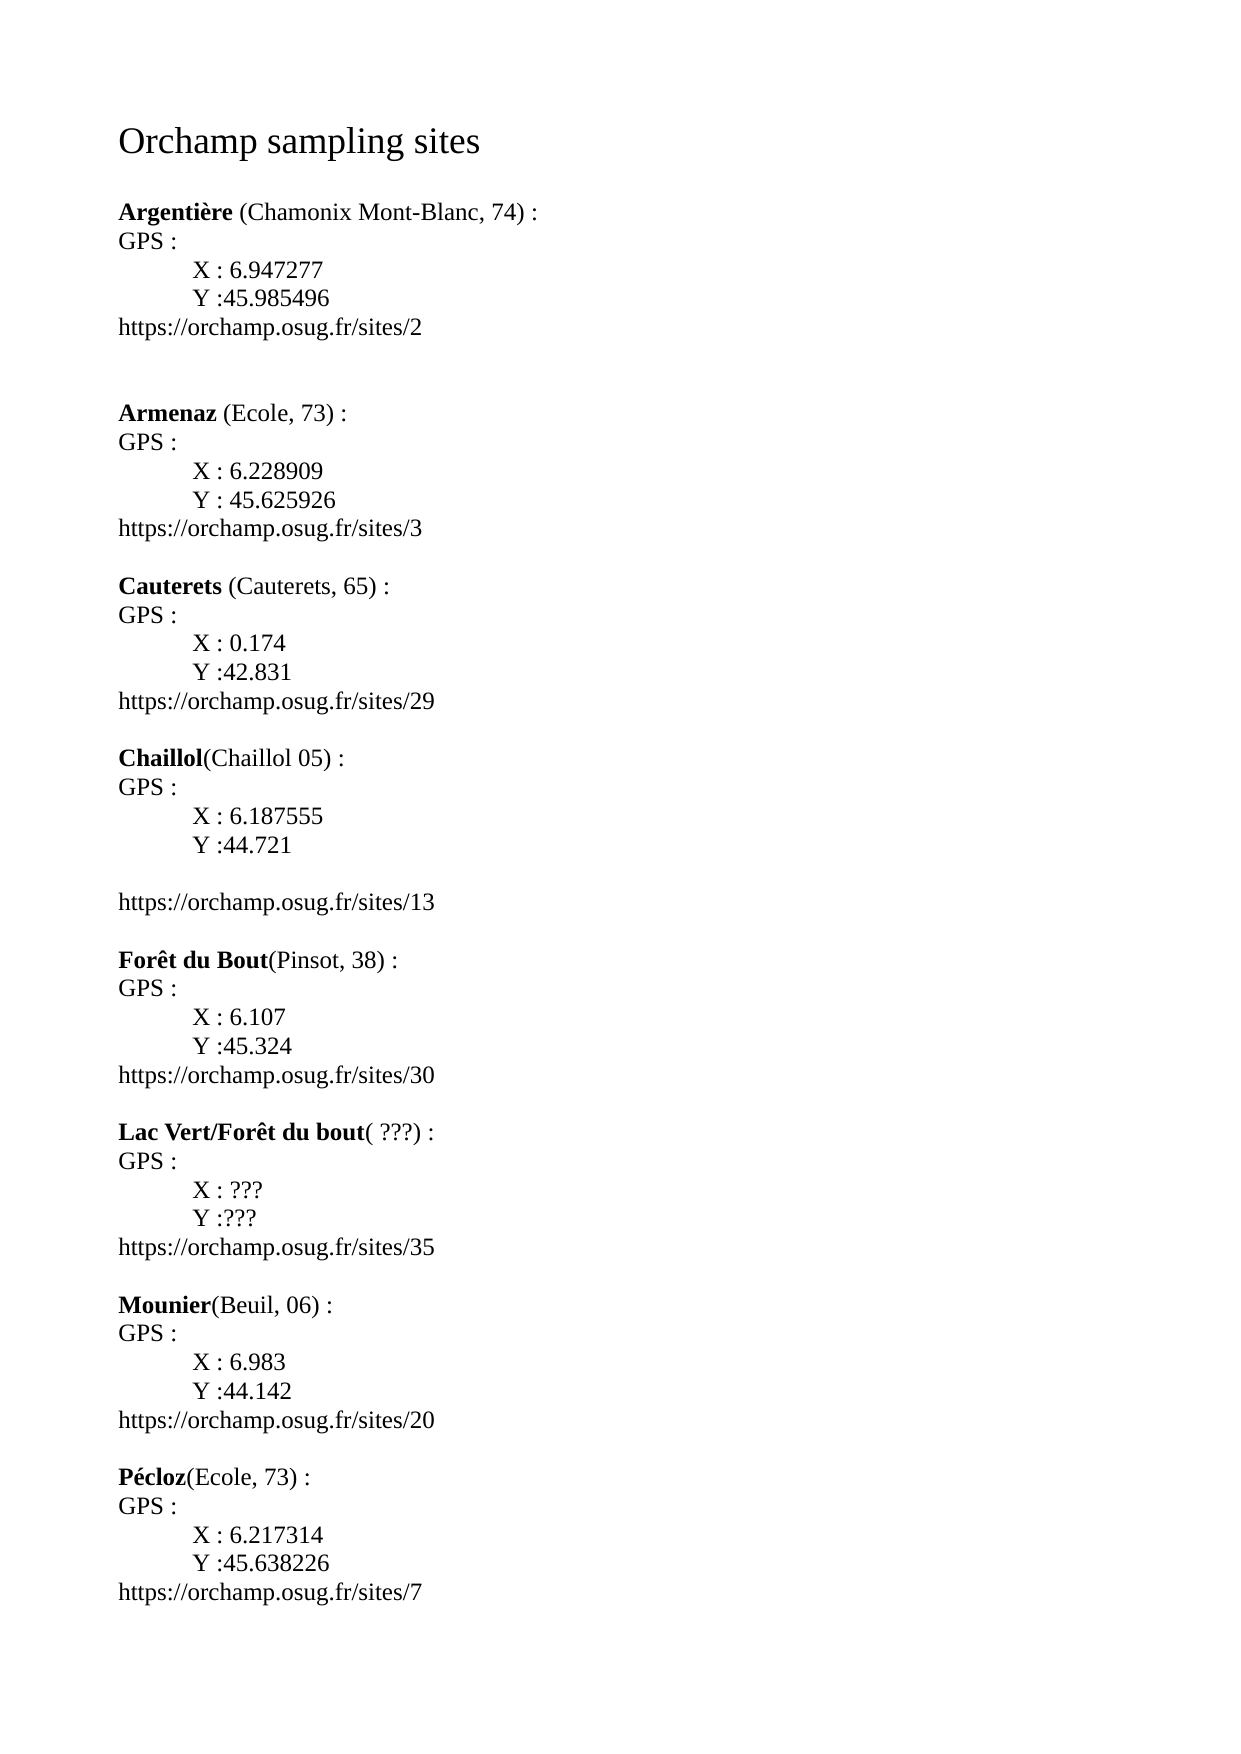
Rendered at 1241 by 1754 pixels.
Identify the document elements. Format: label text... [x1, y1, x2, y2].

text Orchamp sampling sites [118, 118, 1122, 161]
text Pécloz(Ecole, 73) : [118, 1462, 1122, 1491]
text GPS : [118, 427, 1122, 456]
text https://orchamp.osug.fr/sites/2 [118, 312, 1122, 341]
text Chaillol(Chaillol 05) : [118, 743, 1122, 772]
text GPS : [118, 973, 1122, 1002]
text https://orchamp.osug.fr/sites/29 [118, 686, 1122, 715]
text X : 6.983 [118, 1347, 1122, 1376]
text Armenaz (Ecole, 73) : [118, 398, 1122, 427]
text Mounier(Beuil, 06) : [118, 1290, 1122, 1318]
text https://orchamp.osug.fr/sites/20 [118, 1405, 1122, 1433]
text GPS : [118, 226, 1122, 255]
text https://orchamp.osug.fr/sites/13 [118, 887, 1122, 916]
text Y :45.985496 [118, 283, 1122, 312]
text Y :45.638226 [118, 1548, 1122, 1577]
text Lac Vert/Forêt du bout( ???) : [118, 1117, 1122, 1146]
text X : 0.174 [118, 628, 1122, 657]
text Cauterets (Cauterets, 65) : [118, 571, 1122, 600]
text https://orchamp.osug.fr/sites/35 [118, 1232, 1122, 1261]
text GPS : [118, 1491, 1122, 1520]
text GPS : [118, 772, 1122, 801]
text Y :??? [118, 1203, 1122, 1232]
text X : 6.228909 [118, 456, 1122, 485]
text Y : 45.625926 [118, 485, 1122, 513]
text X : 6.947277 [118, 255, 1122, 283]
text Y :44.142 [118, 1376, 1122, 1405]
text GPS : [118, 1318, 1122, 1347]
text Forêt du Bout(Pinsot, 38) : [118, 945, 1122, 973]
text GPS : [118, 600, 1122, 628]
text Argentière (Chamonix Mont-Blanc, 74) : [118, 197, 1122, 226]
text Y :45.324 [118, 1031, 1122, 1060]
text https://orchamp.osug.fr/sites/7 [118, 1577, 1122, 1606]
text X : 6.107 [118, 1002, 1122, 1031]
text Y :42.831 [118, 657, 1122, 686]
text https://orchamp.osug.fr/sites/30 [118, 1060, 1122, 1088]
text Y :44.721 [118, 830, 1122, 858]
text X : ??? [118, 1175, 1122, 1203]
text X : 6.187555 [118, 801, 1122, 830]
text https://orchamp.osug.fr/sites/3 [118, 513, 1122, 542]
text GPS : [118, 1146, 1122, 1175]
text X : 6.217314 [118, 1520, 1122, 1548]
